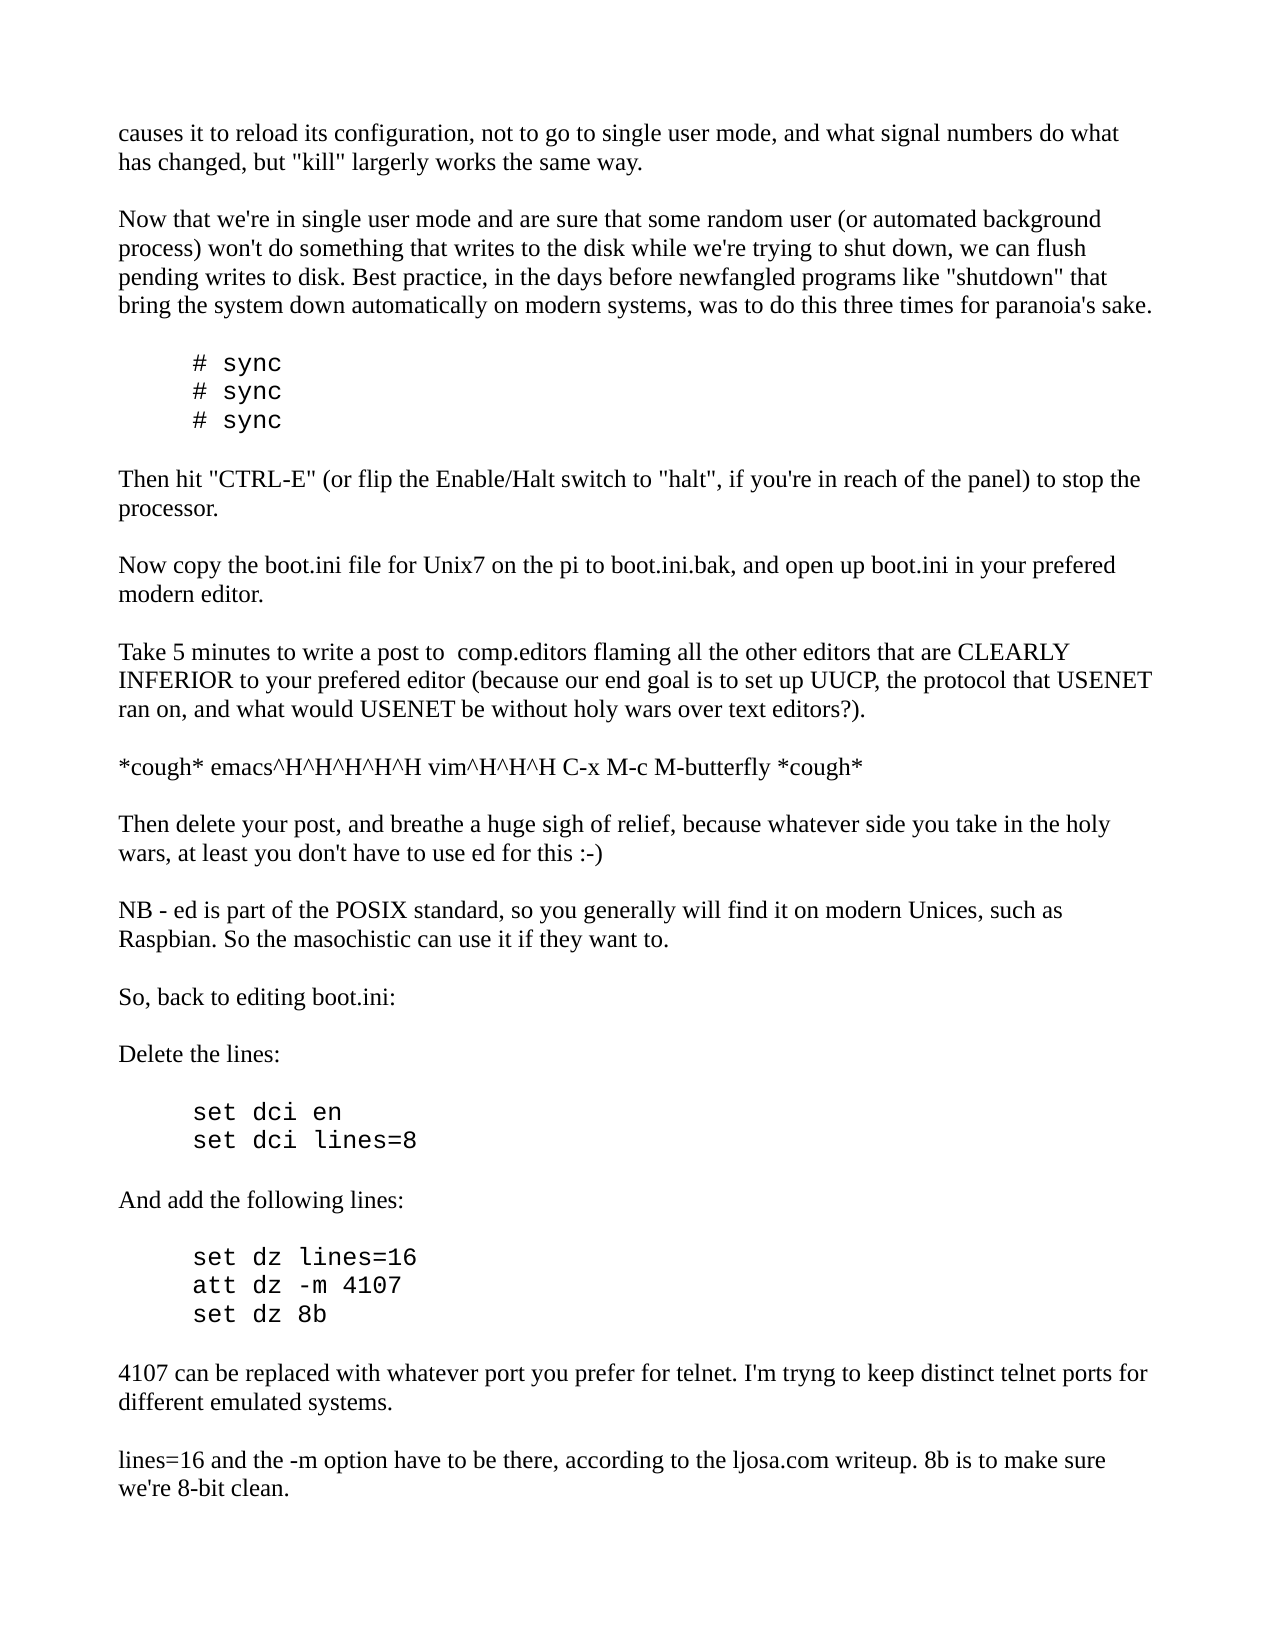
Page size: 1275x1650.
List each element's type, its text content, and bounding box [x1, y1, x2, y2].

text Take 5 minutes to write a post to comp.editors flaming all the other editors that are CLEARLY INFERIOR to your prefered editor (because our end goal is to set up UUCP, the protocol that USENET ran on, and what would USENET be without holy wars over text editors?). [118, 637, 1157, 723]
text set dz lines=16 [118, 1242, 1157, 1273]
text Now that we're in single user mode and are sure that some random user (or automated background process) won't do something that writes to the disk while we're trying to shut down, we can flush pending writes to disk. Best practice, in the days before newfangled programs like "shutdown" that bring the system down automatically on modern systems, was to do this three times for paranoia's sake. [118, 204, 1157, 319]
text set dci lines=8 [118, 1128, 1157, 1156]
text att dz -m 4107 [118, 1273, 1157, 1301]
text # sync [118, 379, 1157, 407]
text # sync [118, 407, 1157, 436]
text So, back to editing boot.ini: [118, 982, 1157, 1011]
text set dz 8b [118, 1301, 1157, 1330]
text causes it to reload its configuration, not to go to single user mode, and what signal numbers do what has changed, but "kill" largerly works the same way. [118, 118, 1157, 176]
text NB - ed is part of the POSIX standard, so you generally will find it on modern Unices, such as Raspbian. So the masochistic can use it if they want to. [118, 896, 1157, 953]
text Then hit "CTRL-E" (or flip the Enable/Halt switch to "halt", if you're in reach of the panel) to stop the processor. [118, 464, 1157, 522]
text Delete the lines: [118, 1039, 1157, 1068]
text Then delete your post, and breathe a huge sigh of relief, because whatever side you take in the holy wars, at least you don't have to use ed for this :-) [118, 809, 1157, 867]
text lines=16 and the -m option have to be there, according to the ljosa.com writeup. 8b is to make sure we're 8-bit clean. [118, 1445, 1157, 1502]
text And add the following lines: [118, 1185, 1157, 1213]
text *cough* emacs^H^H^H^H^H vim^H^H^H C-x M-c M-butterfly *cough* [118, 752, 1157, 781]
text set dci en [118, 1097, 1157, 1128]
text # sync [118, 348, 1157, 379]
text 4107 can be replaced with whatever port you prefer for telnet. I'm tryng to keep distinct telnet ports for different emulated systems. [118, 1358, 1157, 1416]
text Now copy the boot.ini file for Unix7 on the pi to boot.ini.bak, and open up boot.ini in your prefered modern editor. [118, 551, 1157, 608]
